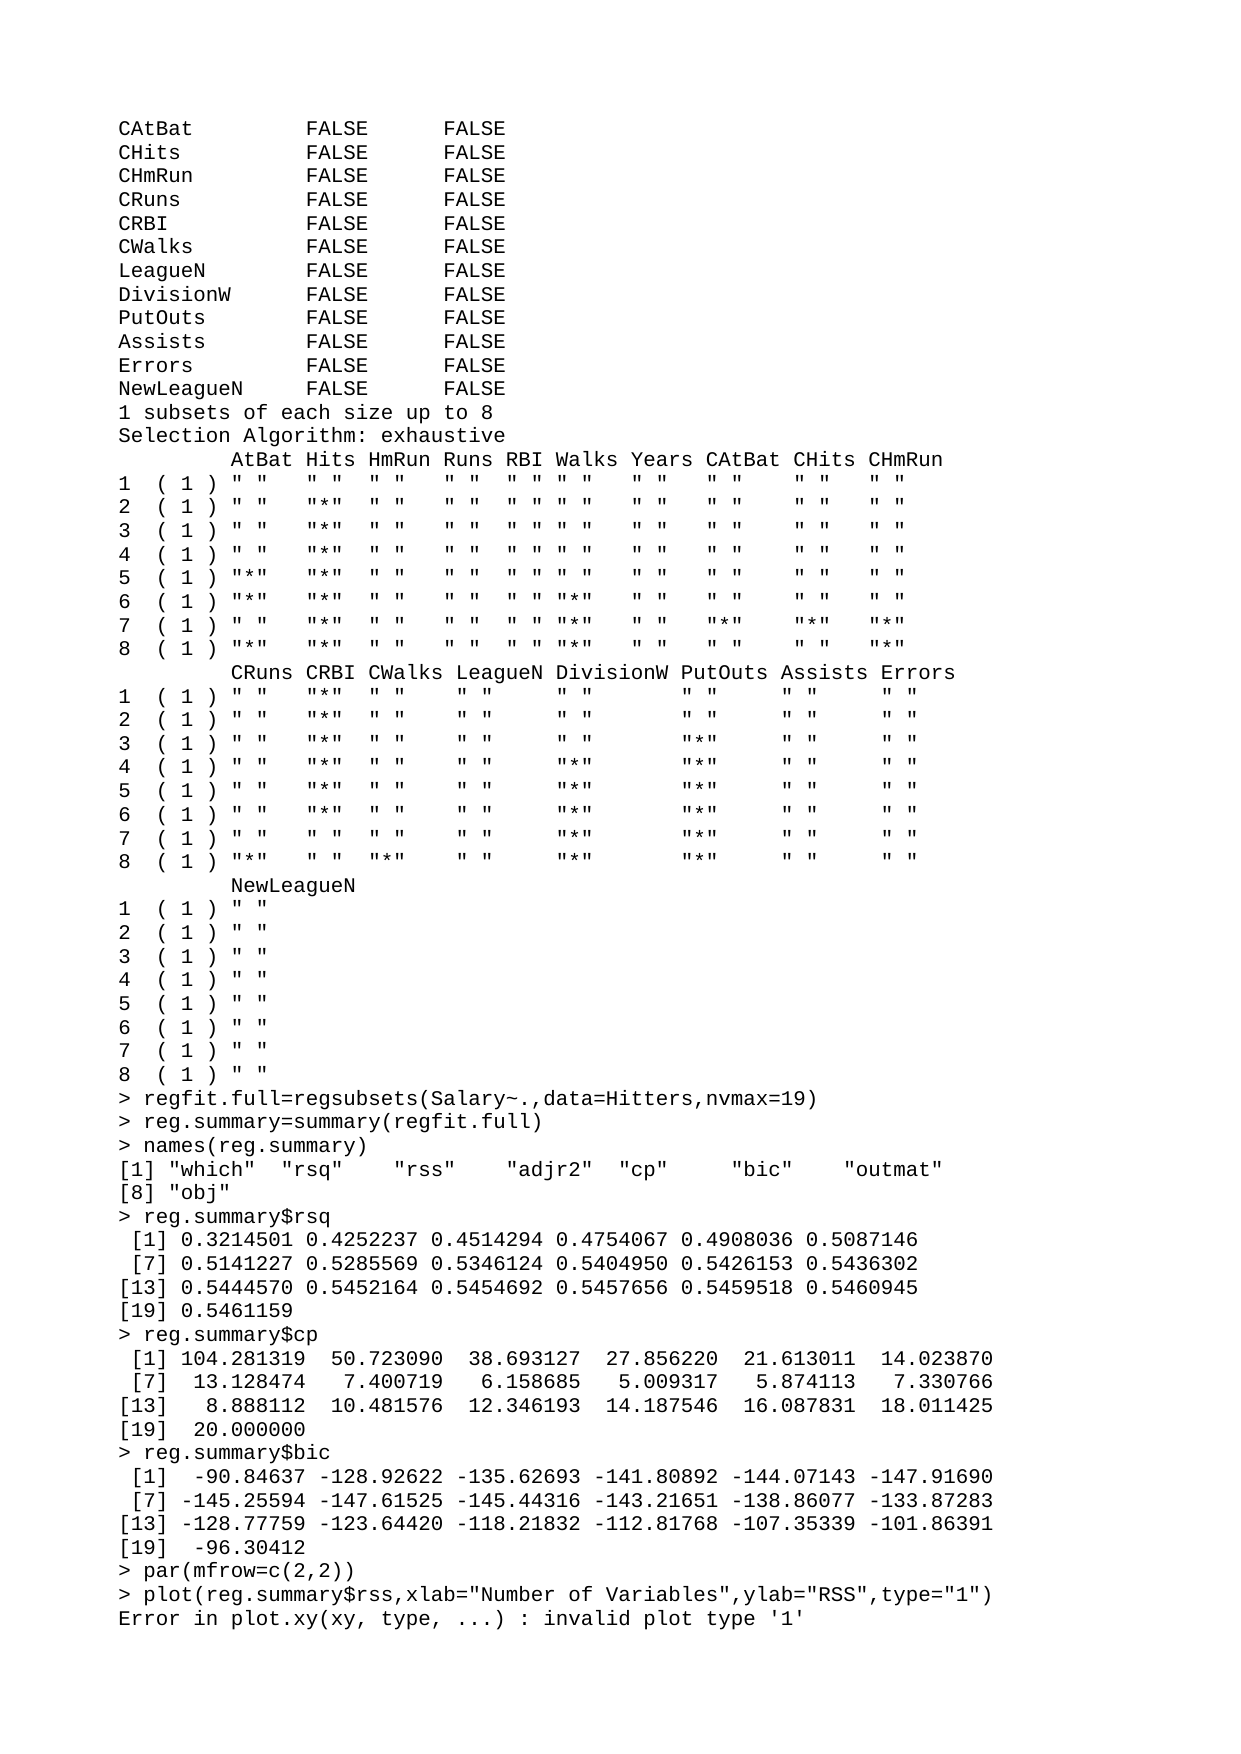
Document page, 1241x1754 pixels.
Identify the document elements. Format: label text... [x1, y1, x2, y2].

text 3 ( 1 ) " " "*" " " " " " " " " " " " " " " " " [118, 520, 1122, 544]
text Errors FALSE FALSE [118, 354, 1122, 378]
text [7] 0.5141227 0.5285569 0.5346124 0.5404950 0.5426153 0.5436302 [118, 1253, 1122, 1277]
text CAtBat FALSE FALSE [118, 118, 1122, 142]
text LeagueN FALSE FALSE [118, 260, 1122, 284]
text 5 ( 1 ) " " [118, 993, 1122, 1017]
text 8 ( 1 ) " " [118, 1064, 1122, 1088]
text > reg.summary$bic [118, 1442, 1122, 1466]
text 2 ( 1 ) " " [118, 922, 1122, 946]
text > plot(reg.summary$rss,xlab="Number of Variables",ylab="RSS",type="1") [118, 1584, 1122, 1608]
text [7] 13.128474 7.400719 6.158685 5.009317 5.874113 7.330766 [118, 1371, 1122, 1395]
text 3 ( 1 ) " " "*" " " " " " " "*" " " " " [118, 733, 1122, 757]
text 7 ( 1 ) " " "*" " " " " " " "*" " " "*" "*" "*" [118, 615, 1122, 638]
text [13] 8.888112 10.481576 12.346193 14.187546 16.087831 18.011425 [118, 1395, 1122, 1419]
text 1 ( 1 ) " " " " " " " " " " " " " " " " " " " " [118, 473, 1122, 496]
text 1 subsets of each size up to 8 [118, 402, 1122, 426]
text 6 ( 1 ) " " "*" " " " " "*" "*" " " " " [118, 804, 1122, 827]
text 4 ( 1 ) " " "*" " " " " "*" "*" " " " " [118, 757, 1122, 780]
text 2 ( 1 ) " " "*" " " " " " " " " " " " " [118, 709, 1122, 733]
text CHmRun FALSE FALSE [118, 165, 1122, 189]
text 8 ( 1 ) "*" " " "*" " " "*" "*" " " " " [118, 851, 1122, 875]
text [19] 0.5461159 [118, 1300, 1122, 1324]
text [1] -90.84637 -128.92622 -135.62693 -141.80892 -144.07143 -147.91690 [118, 1466, 1122, 1489]
text [19] -96.30412 [118, 1537, 1122, 1561]
text 7 ( 1 ) " " [118, 1040, 1122, 1064]
text 4 ( 1 ) " " [118, 969, 1122, 993]
text NewLeagueN FALSE FALSE [118, 378, 1122, 402]
text [1] 104.281319 50.723090 38.693127 27.856220 21.613011 14.023870 [118, 1348, 1122, 1371]
text > reg.summary$rsq [118, 1206, 1122, 1229]
text 4 ( 1 ) " " "*" " " " " " " " " " " " " " " " " [118, 544, 1122, 567]
text > names(reg.summary) [118, 1135, 1122, 1158]
text CRuns FALSE FALSE [118, 189, 1122, 213]
text Selection Algorithm: exhaustive [118, 426, 1122, 449]
text DivisionW FALSE FALSE [118, 284, 1122, 307]
text > par(mfrow=c(2,2)) [118, 1561, 1122, 1584]
text > reg.summary$cp [118, 1324, 1122, 1348]
text AtBat Hits HmRun Runs RBI Walks Years CAtBat CHits CHmRun [118, 449, 1122, 473]
text 5 ( 1 ) " " "*" " " " " "*" "*" " " " " [118, 780, 1122, 804]
text CWalks FALSE FALSE [118, 236, 1122, 260]
text [13] 0.5444570 0.5452164 0.5454692 0.5457656 0.5459518 0.5460945 [118, 1277, 1122, 1300]
text 1 ( 1 ) " " [118, 898, 1122, 922]
text [1] 0.3214501 0.4252237 0.4514294 0.4754067 0.4908036 0.5087146 [118, 1229, 1122, 1253]
text CRuns CRBI CWalks LeagueN DivisionW PutOuts Assists Errors [118, 662, 1122, 686]
text 6 ( 1 ) " " [118, 1017, 1122, 1040]
text [19] 20.000000 [118, 1419, 1122, 1442]
text [7] -145.25594 -147.61525 -145.44316 -143.21651 -138.86077 -133.87283 [118, 1489, 1122, 1513]
text 5 ( 1 ) "*" "*" " " " " " " " " " " " " " " " " [118, 567, 1122, 591]
text 1 ( 1 ) " " "*" " " " " " " " " " " " " [118, 686, 1122, 709]
text NewLeagueN [118, 875, 1122, 898]
text 2 ( 1 ) " " "*" " " " " " " " " " " " " " " " " [118, 496, 1122, 520]
text 8 ( 1 ) "*" "*" " " " " " " "*" " " " " " " "*" [118, 638, 1122, 662]
text 7 ( 1 ) " " " " " " " " "*" "*" " " " " [118, 827, 1122, 851]
text CRBI FALSE FALSE [118, 213, 1122, 236]
text PutOuts FALSE FALSE [118, 307, 1122, 331]
text [1] "which" "rsq" "rss" "adjr2" "cp" "bic" "outmat" [118, 1158, 1122, 1182]
text 3 ( 1 ) " " [118, 946, 1122, 969]
text > regfit.full=regsubsets(Salary~.,data=Hitters,nvmax=19) [118, 1088, 1122, 1111]
text 6 ( 1 ) "*" "*" " " " " " " "*" " " " " " " " " [118, 591, 1122, 615]
text [8] "obj" [118, 1182, 1122, 1206]
text > reg.summary=summary(regfit.full) [118, 1111, 1122, 1135]
text CHits FALSE FALSE [118, 142, 1122, 165]
text Error in plot.xy(xy, type, ...) : invalid plot type '1' [118, 1608, 1122, 1631]
text [13] -128.77759 -123.64420 -118.21832 -112.81768 -107.35339 -101.86391 [118, 1513, 1122, 1537]
text Assists FALSE FALSE [118, 331, 1122, 354]
